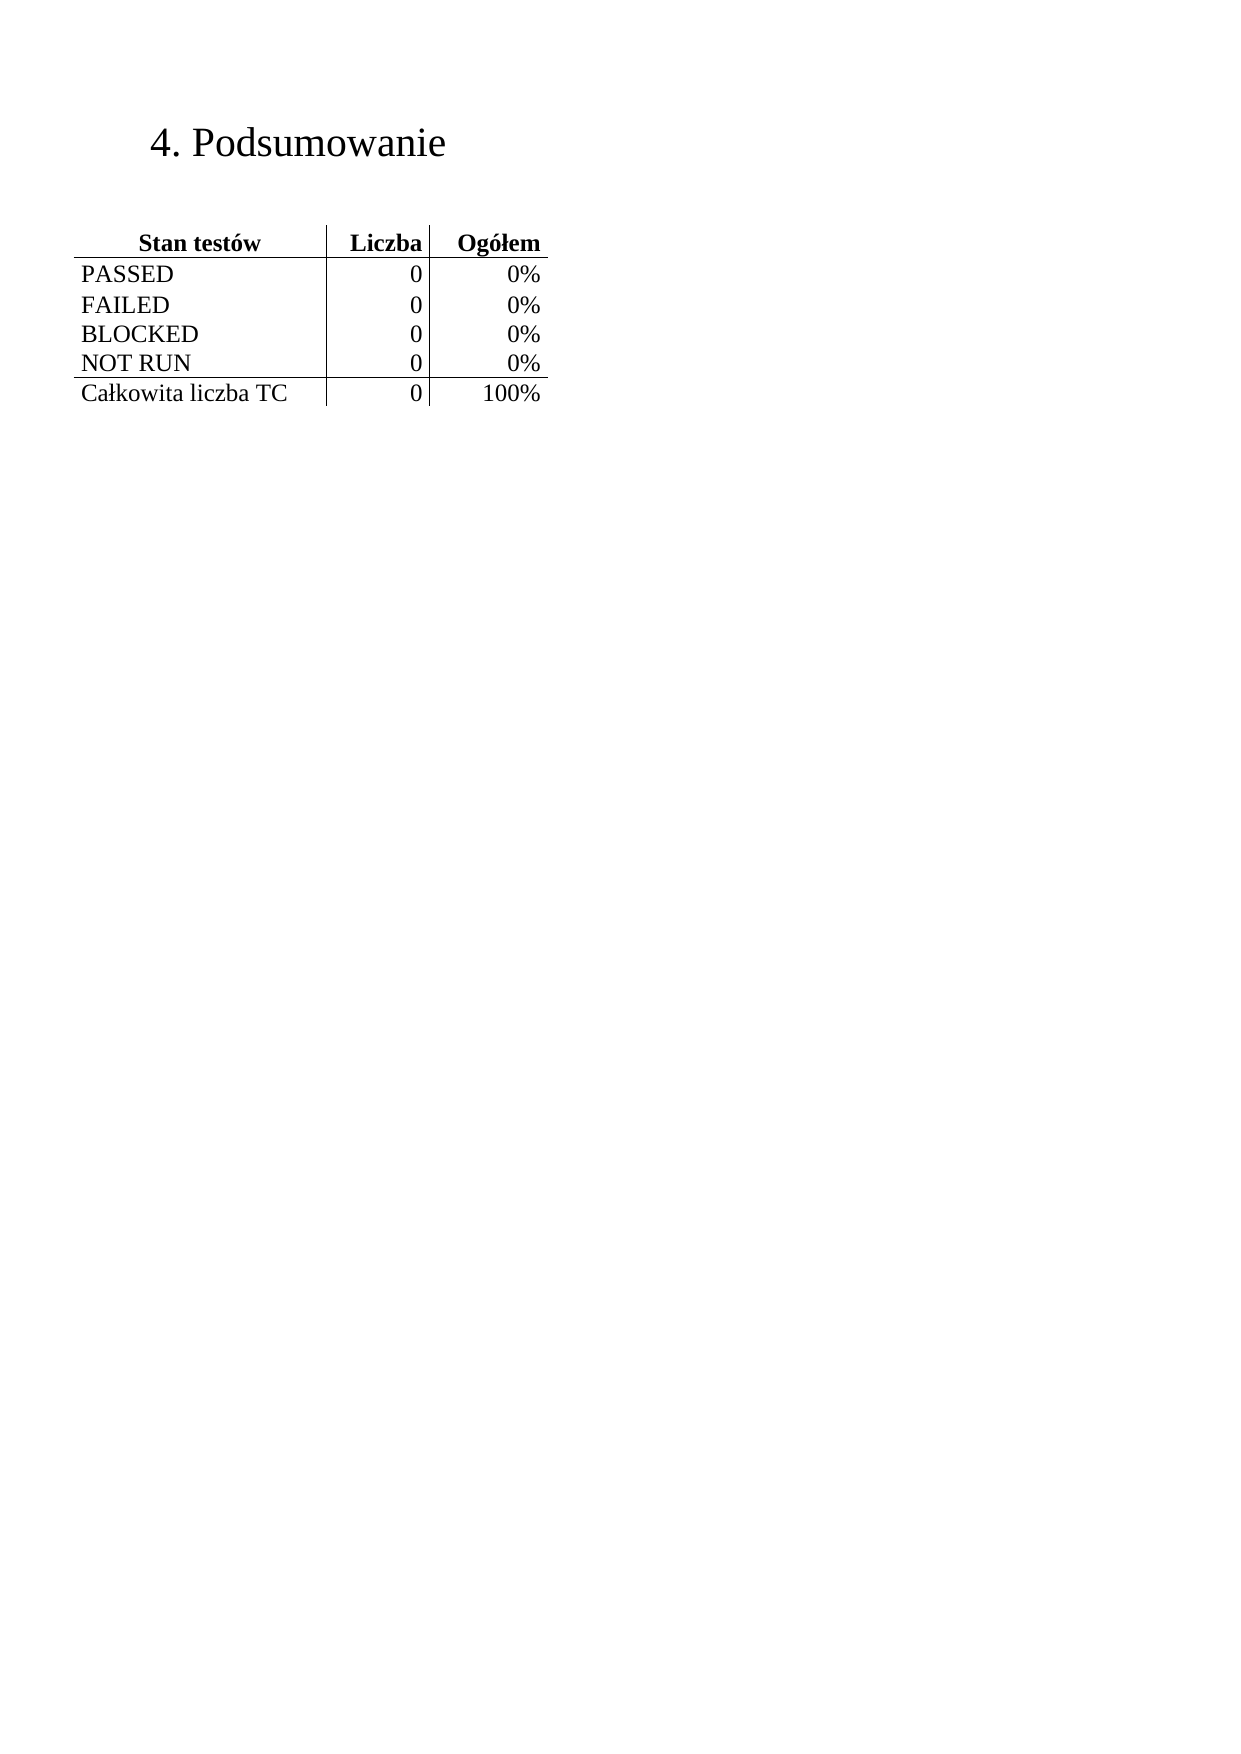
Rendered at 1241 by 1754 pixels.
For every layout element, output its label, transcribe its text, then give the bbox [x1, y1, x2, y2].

table_cell BLOCKED [74, 319, 326, 348]
table_cell 0 [327, 348, 429, 377]
table_cell 0 [327, 258, 429, 288]
table_header Ogółem [430, 225, 547, 257]
table_cell 0 [327, 378, 429, 406]
table_header Liczba [327, 225, 429, 257]
table_cell FAILED [74, 288, 326, 319]
table_header Stan testów [74, 225, 326, 257]
table_cell 0 [327, 319, 429, 348]
table_cell 0% [430, 319, 547, 348]
table_cell 0% [430, 288, 547, 319]
table_cell 0% [430, 348, 547, 377]
table_cell NOT RUN [74, 348, 326, 377]
table_cell PASSED [74, 258, 326, 288]
table_cell 0 [327, 288, 429, 319]
table_cell 0% [430, 258, 547, 288]
table_cell 100% [430, 378, 547, 406]
table_cell Całkowita liczba TC [74, 378, 326, 406]
subtitle 4. Podsumowanie [150, 117, 1165, 213]
